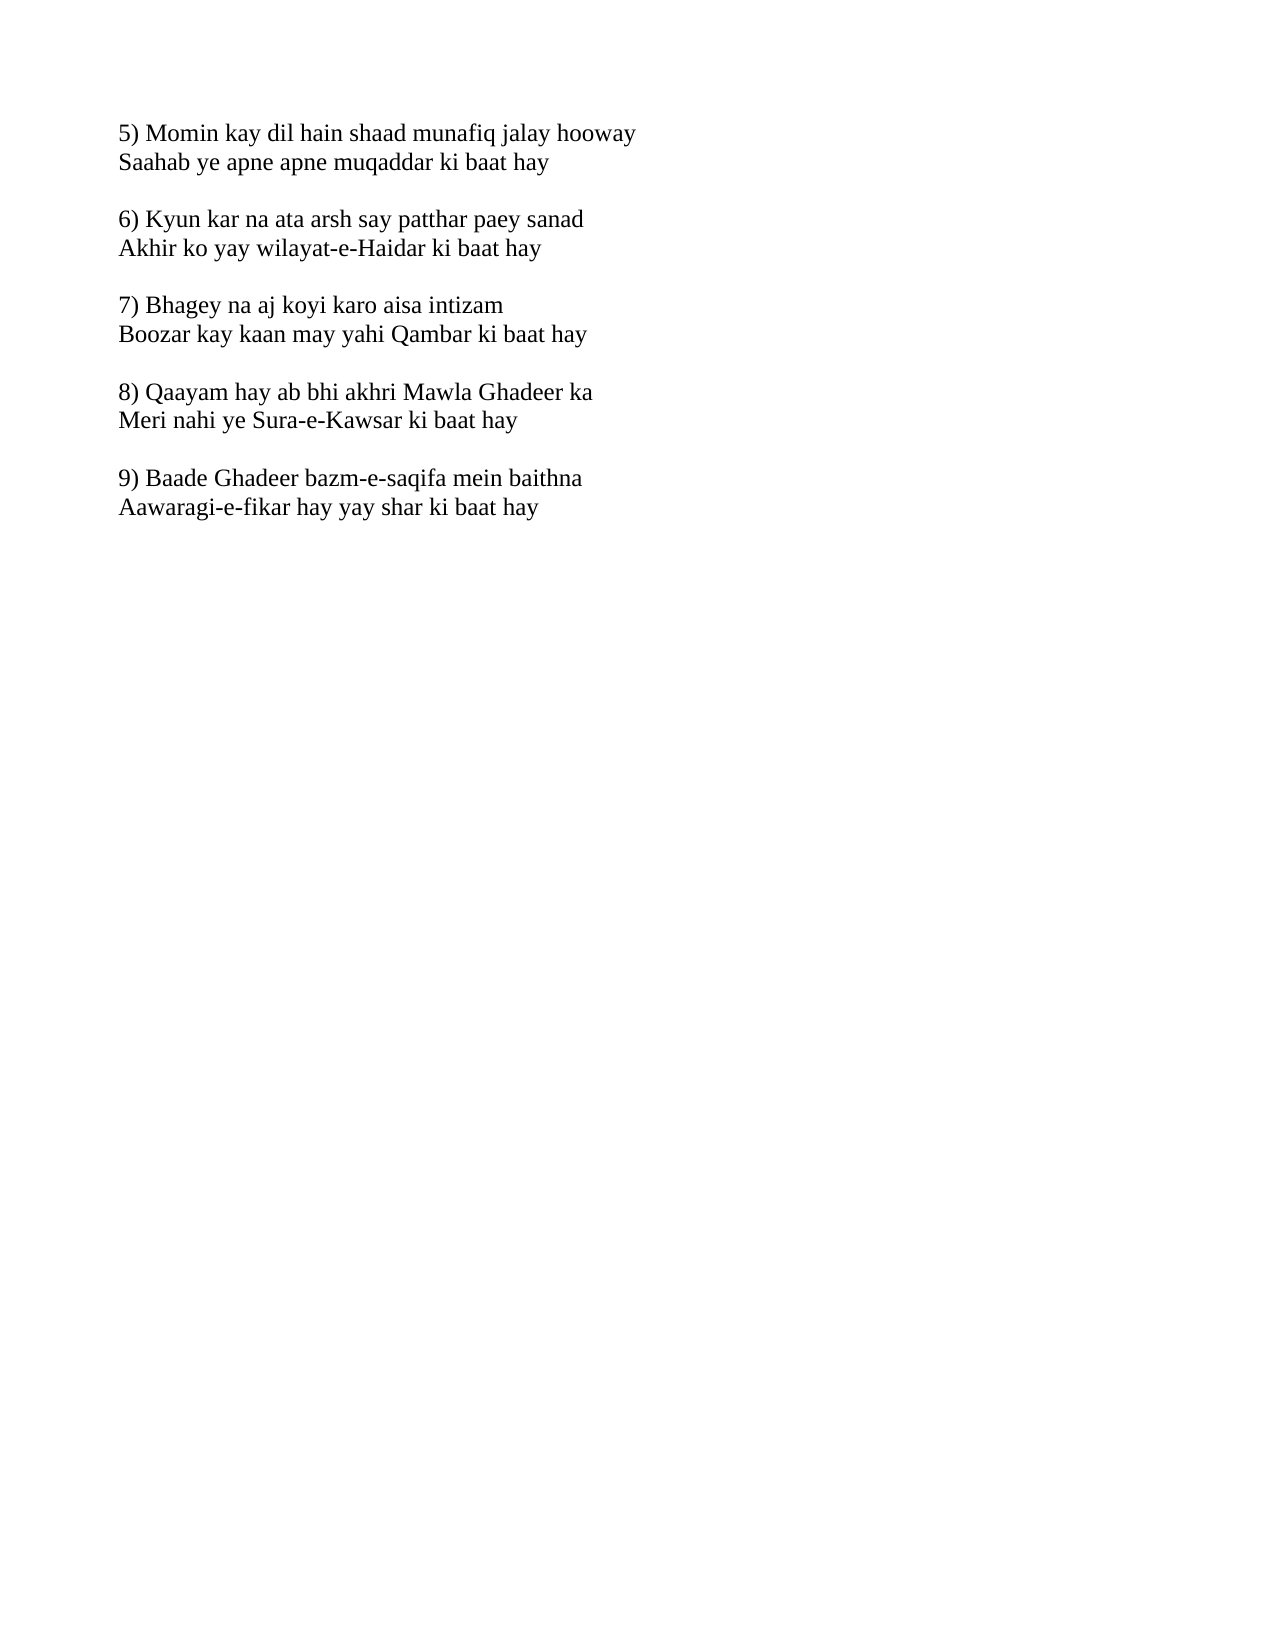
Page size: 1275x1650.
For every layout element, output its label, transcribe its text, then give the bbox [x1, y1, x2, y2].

text 5) Momin kay dil hain shaad munafiq jalay hooway [118, 118, 1157, 147]
text Akhir ko yay wilayat-e-Haidar ki baat hay [118, 233, 1157, 262]
text Aawaragi-e-fikar hay yay shar ki baat hay [118, 492, 1157, 521]
text 6) Kyun kar na ata arsh say patthar paey sanad [118, 204, 1157, 233]
text 7) Bhagey na aj koyi karo aisa intizam [118, 291, 1157, 319]
text Boozar kay kaan may yahi Qambar ki baat hay [118, 319, 1157, 348]
text Meri nahi ye Sura-e-Kawsar ki baat hay [118, 406, 1157, 434]
text 9) Baade Ghadeer bazm-e-saqifa mein baithna [118, 463, 1157, 492]
text 8) Qaayam hay ab bhi akhri Mawla Ghadeer ka [118, 377, 1157, 406]
text Saahab ye apne apne muqaddar ki baat hay [118, 147, 1157, 176]
